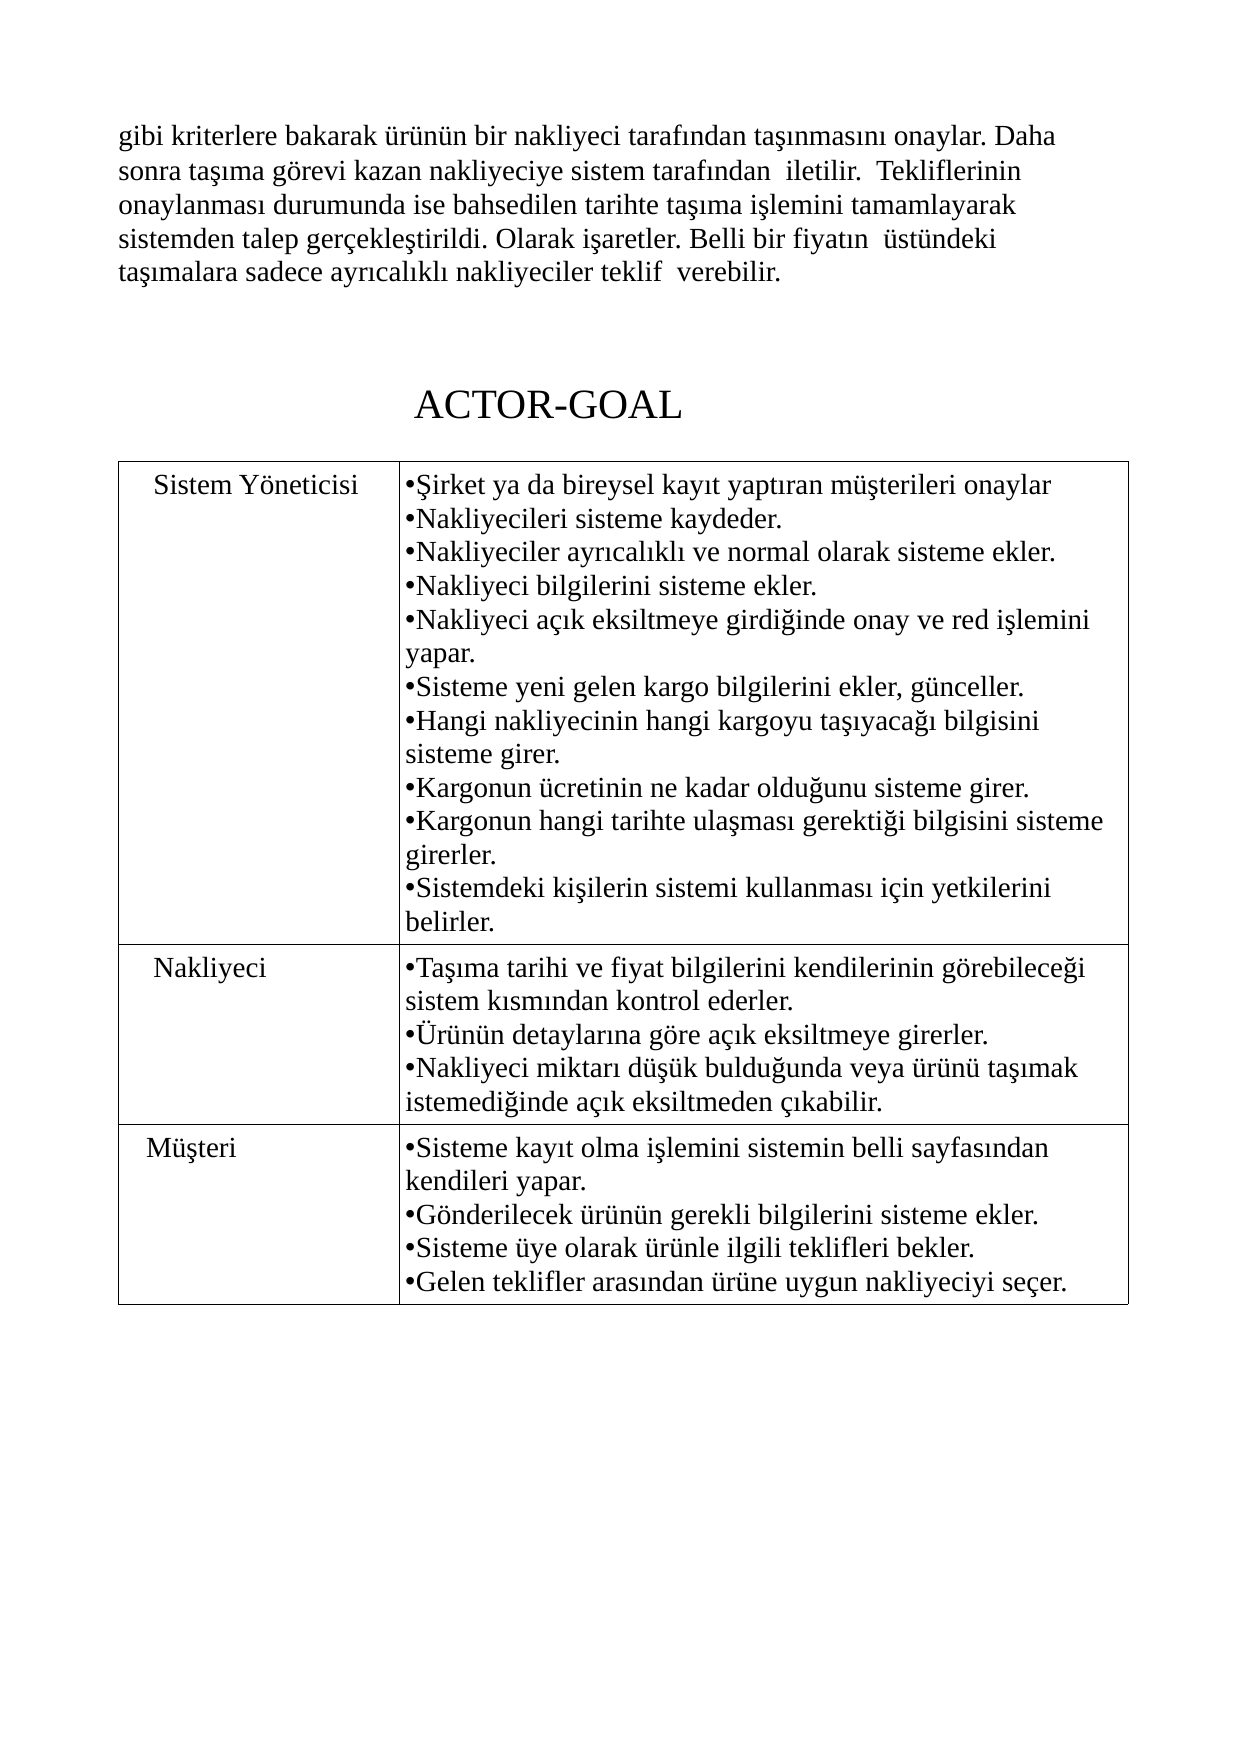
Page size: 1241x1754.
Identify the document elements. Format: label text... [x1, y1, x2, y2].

table_cell Sisteme kayıt olma işlemini sistemin belli sayfasından kendileri yapar. Gönderilecek ürünün gerekli bilgilerini sisteme ekler. Sisteme üye olarak ürünle ilgili teklifleri bekler. Gelen teklifler arasından ürüne uygun nakliyeciyi seçer. [400, 1125, 1128, 1304]
table_cell Müşteri [119, 1125, 399, 1304]
table_header Sistem Yöneticisi [119, 462, 399, 943]
table_cell Nakliyeci [119, 945, 399, 1123]
table_cell Taşıma tarihi ve fiyat bilgilerini kendilerinin görebileceği sistem kısmından kontrol ederler. Ürünün detaylarına göre açık eksiltmeye girerler. Nakliyeci miktarı düşük bulduğunda veya ürünü taşımak istemediğinde açık eksiltmeden çıkabilir. [400, 945, 1128, 1123]
text ACTOR-GOAL [118, 379, 1122, 427]
table_header Şirket ya da bireysel kayıt yaptıran müşterileri onaylar Nakliyecileri sisteme kaydeder. Nakliyeciler ayrıcalıklı ve normal olarak sisteme ekler. Nakliyeci bilgilerini sisteme ekler. Nakliyeci açık eksiltmeye girdiğinde onay ve red işlemini yapar. Sisteme yeni gelen kargo bilgilerini ekler, günceller. Hangi nakliyecinin hangi kargoyu taşıyacağı bilgisini sisteme girer. Kargonun ücretinin ne kadar olduğunu sisteme girer. Kargonun hangi tarihte ulaşması gerektiği bilgisini sisteme girerler. Sistemdeki kişilerin sistemi kullanması için yetkilerini belirler. [400, 462, 1128, 943]
text gibi kriterlere bakarak ürünün bir nakliyeci tarafından taşınmasını onaylar. Daha sonra taşıma görevi kazan nakliyeciye sistem tarafından iletilir. Tekliflerinin onaylanması durumunda ise bahsedilen tarihte taşıma işlemini tamamlayarak sistemden talep gerçekleştirildi. Olarak işaretler. Belli bir fiyatın üstündeki taşımalara sadece ayrıcalıklı nakliyeciler teklif verebilir. [118, 118, 1122, 288]
